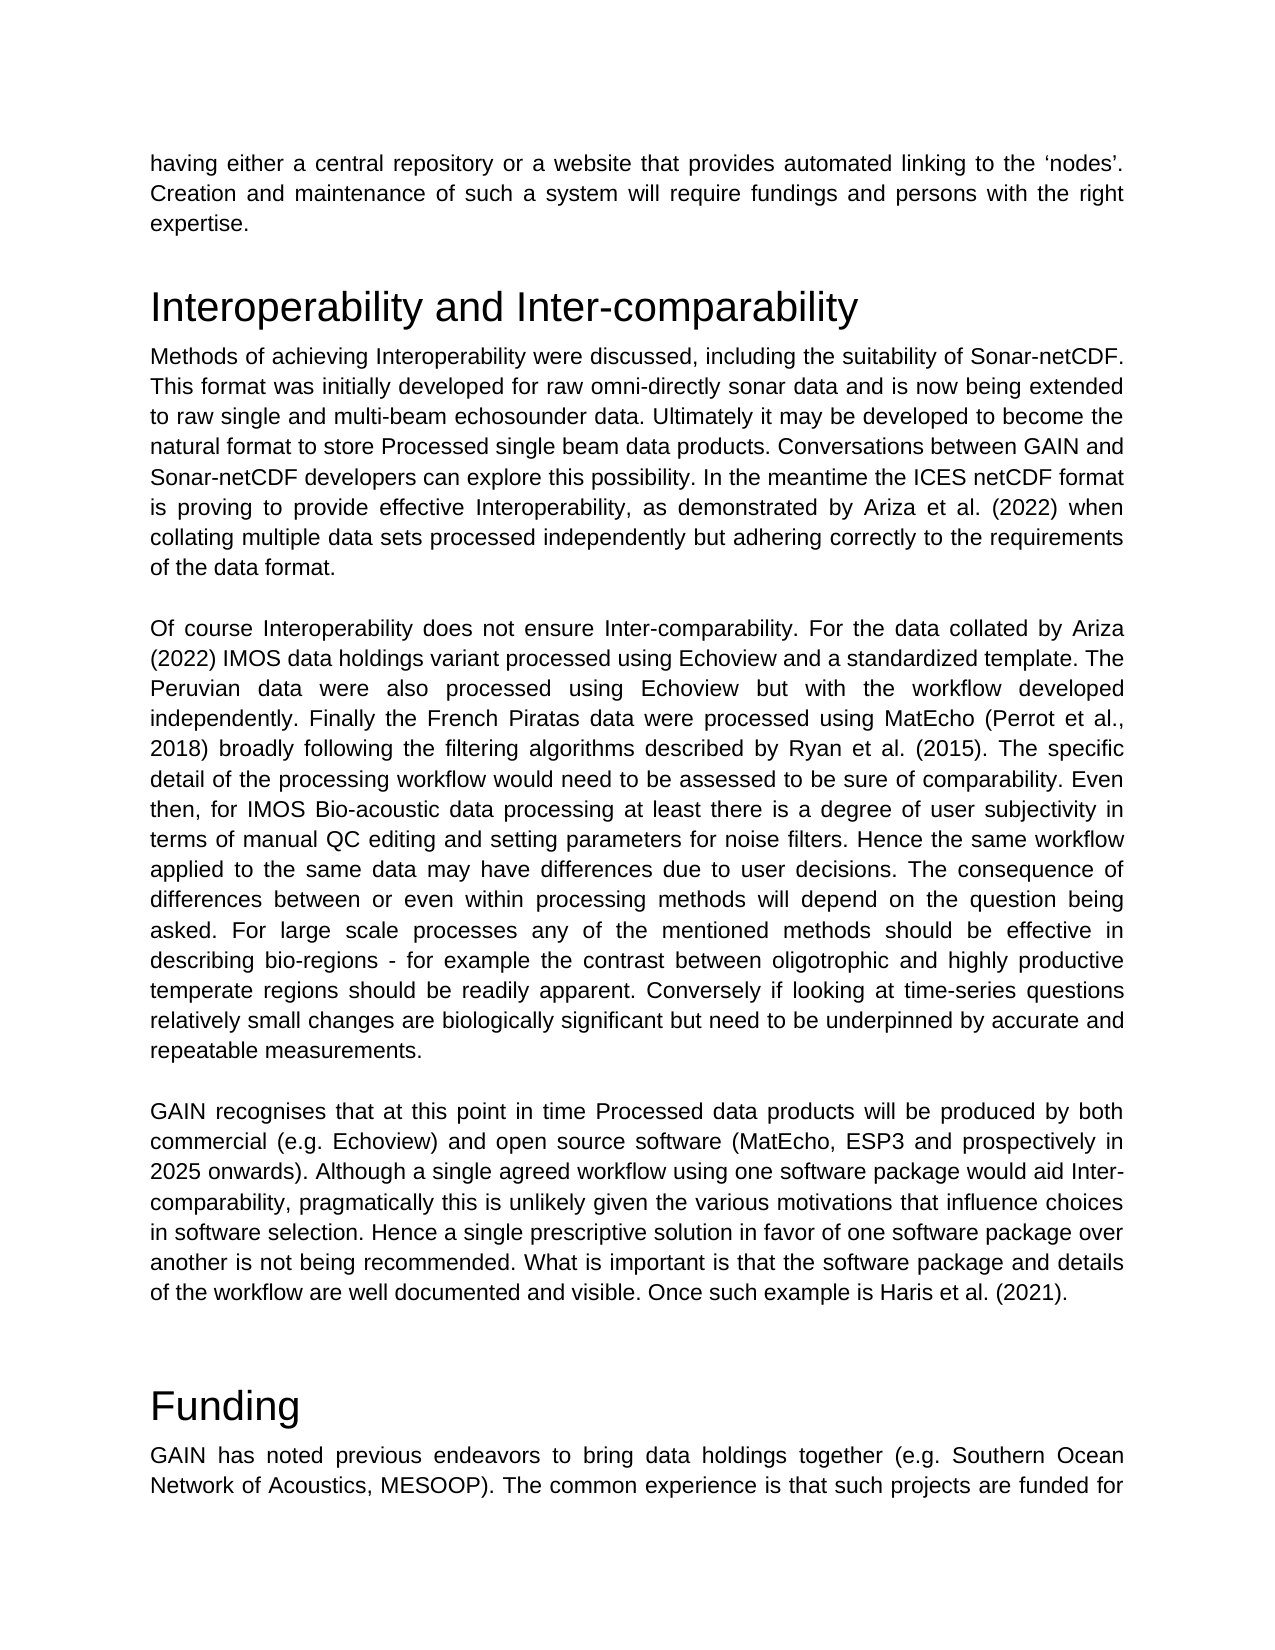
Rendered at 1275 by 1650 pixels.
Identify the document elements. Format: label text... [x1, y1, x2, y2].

text Methods of achieving Interoperability were discussed, including the suitability of Sonar-netCDF. This format was initially developed for raw omni-directly sonar data and is now being extended to raw single and multi-beam echosounder data. Ultimately it may be developed to become the natural format to store Processed single beam data products. Conversations between GAIN and Sonar-netCDF developers can explore this possibility. In the meantime the ICES netCDF format is proving to provide effective Interoperability, as demonstrated by Ariza et al. (2022) when collating multiple data sets processed independently but adhering correctly to the requirements of the data format. [150, 343, 1125, 581]
text GAIN recognises that at this point in time Processed data products will be produced by both commercial (e.g. Echoview) and open source software (MatEcho, ESP3 and prospectively in 2025 onwards). Although a single agreed workflow using one software package would aid Inter-comparability, pragmatically this is unlikely given the various motivations that influence choices in software selection. Hence a single prescriptive solution in favor of one software package over another is not being recommended. What is important is that the software package and details of the workflow are well documented and visible. Once such example is Haris et al. (2021). [150, 1098, 1125, 1306]
text Of course Interoperability does not ensure Inter-comparability. For the data collated by Ariza (2022) IMOS data holdings variant processed using Echoview and a standardized template. The Peruvian data were also processed using Echoview but with the workflow developed independently. Finally the French Piratas data were processed using MatEcho (Perrot et al., 2018) broadly following the filtering algorithms described by Ryan et al. (2015). The specific detail of the processing workflow would need to be assessed to be sure of comparability. Even then, for IMOS Bio-acoustic data processing at least there is a degree of user subjectivity in terms of manual QC editing and setting parameters for noise filters. Hence the same workflow applied to the same data may have differences due to user decisions. The consequence of differences between or even within processing methods will depend on the question being asked. For large scale processes any of the mentioned methods should be effective in describing bio-regions - for example the contrast between oligotrophic and highly productive temperate regions should be readily apparent. Conversely if looking at time-series questions relatively small changes are biologically significant but need to be underpinned by accurate and repeatable measurements. [150, 614, 1125, 1064]
subtitle Funding [150, 1381, 1125, 1429]
subtitle Interoperability and Inter-comparability [150, 282, 1125, 330]
text having either a central repository or a website that provides automated linking to the ‘nodes’. Creation and maintenance of such a system will require fundings and persons with the right expertise. [150, 150, 1125, 237]
text GAIN has noted previous endeavors to bring data holdings together (e.g. Southern Ocean Network of Acoustics, MESOOP). The common experience is that such projects are funded for [150, 1442, 1125, 1498]
